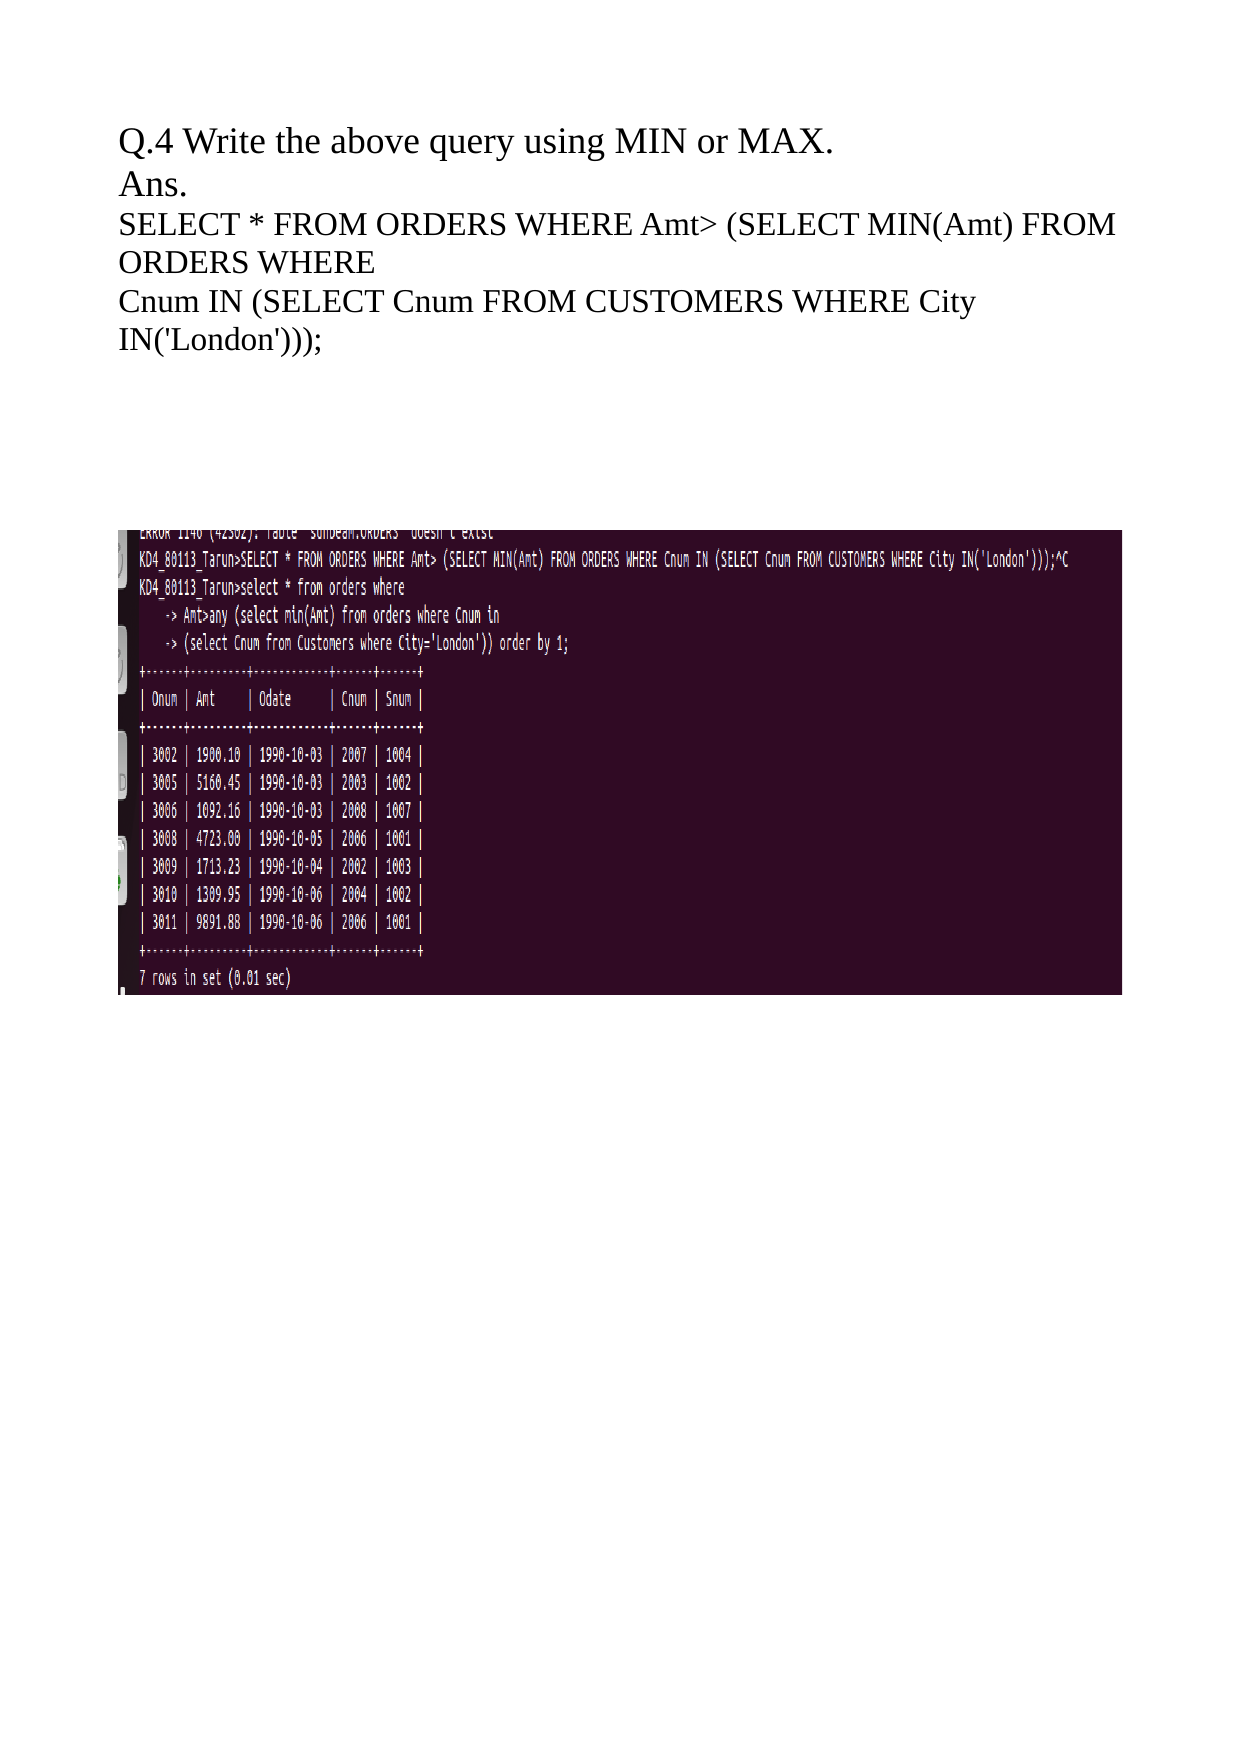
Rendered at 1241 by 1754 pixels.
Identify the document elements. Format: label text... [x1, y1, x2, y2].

picture [118, 530, 1123, 995]
text Cnum IN (SELECT Cnum FROM CUSTOMERS WHERE City IN('London'))); [118, 281, 1122, 401]
text SELECT * FROM ORDERS WHERE Amt> (SELECT MIN(Amt) FROM ORDERS WHERE [118, 204, 1122, 281]
text Ans. [118, 161, 1122, 204]
text Q.4 Write the above query using MIN or MAX. [118, 118, 1122, 161]
